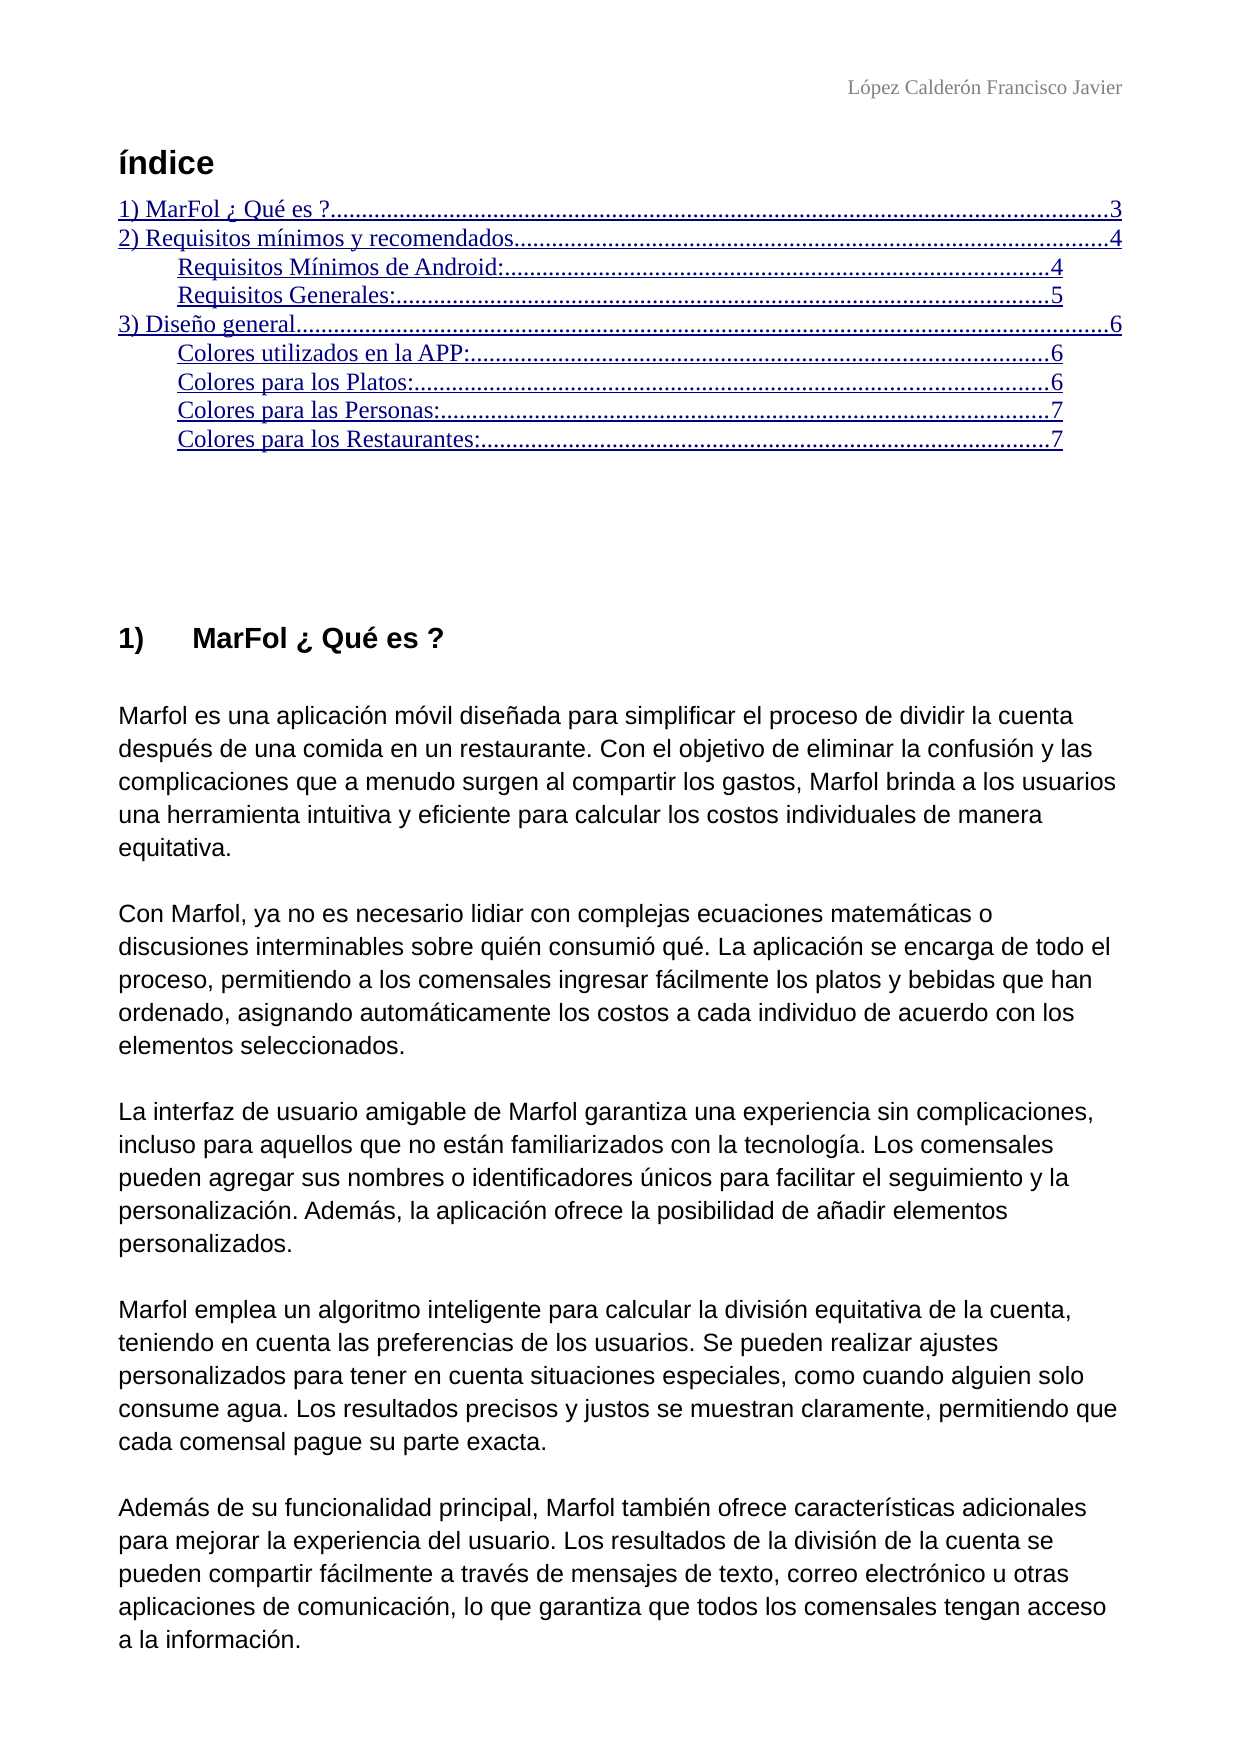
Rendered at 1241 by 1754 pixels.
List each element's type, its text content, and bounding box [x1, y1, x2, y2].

text 2) Requisitos mínimos y recomendados 4 [118, 223, 1122, 248]
text Requisitos Generales: 5 [177, 280, 1122, 309]
text Requisitos Mínimos de Android: 4 [177, 252, 1122, 280]
text La interfaz de usuario amigable de Marfol garantiza una experiencia sin complicaciones, incluso para aquellos que no están familiarizados con la tecnología. Los comensales pueden agregar sus nombres o identificadores únicos para facilitar el seguimiento y la personalización. Además, la aplicación ofrece la posibilidad de añadir elementos personalizados. [118, 1097, 1122, 1258]
subtitle MarFol ¿ Qué es ? [118, 622, 1122, 655]
text Colores utilizados en la APP: 6 [177, 338, 1122, 367]
text Además de su funcionalidad principal, Marfol también ofrece características adicionales para mejorar la experiencia del usuario. Los resultados de la división de la cuenta se pueden compartir fácilmente a través de mensajes de texto, correo electrónico u otras aplicaciones de comunicación, lo que garantiza que todos los comensales tengan acceso a la información. [118, 1493, 1122, 1654]
subtitle índice [118, 143, 1122, 182]
text Marfol es una aplicación móvil diseñada para simplificar el proceso de dividir la cuenta después de una comida en un restaurante. Con el objetivo de eliminar la confusión y las complicaciones que a menudo surgen al compartir los gastos, Marfol brinda a los usuarios una herramienta intuitiva y eficiente para calcular los costos individuales de manera equitativa. [118, 701, 1122, 861]
text Con Marfol, ya no es necesario lidiar con complejas ecuaciones matemáticas o discusiones interminables sobre quién consumió qué. La aplicación se encarga de todo el proceso, permitiendo a los comensales ingresar fácilmente los platos y bebidas que han ordenado, asignando automáticamente los costos a cada individuo de acuerdo con los elementos seleccionados. [118, 899, 1122, 1059]
text Colores para los Platos: 6 [177, 367, 1122, 395]
text Marfol emplea un algoritmo inteligente para calcular la división equitativa de la cuenta, teniendo en cuenta las preferencias de los usuarios. Se pueden realizar ajustes personalizados para tener en cuenta situaciones especiales, como cuando alguien solo consume agua. Los resultados precisos y justos se muestran claramente, permitiendo que cada comensal pague su parte exacta. [118, 1295, 1122, 1456]
text Colores para los Restaurantes: 7 [177, 424, 1122, 453]
text 1) MarFol ¿ Qué es ? 3 [118, 194, 1122, 219]
text Colores para las Personas: 7 [177, 395, 1122, 424]
text 3) Diseño general 6 [118, 309, 1122, 334]
